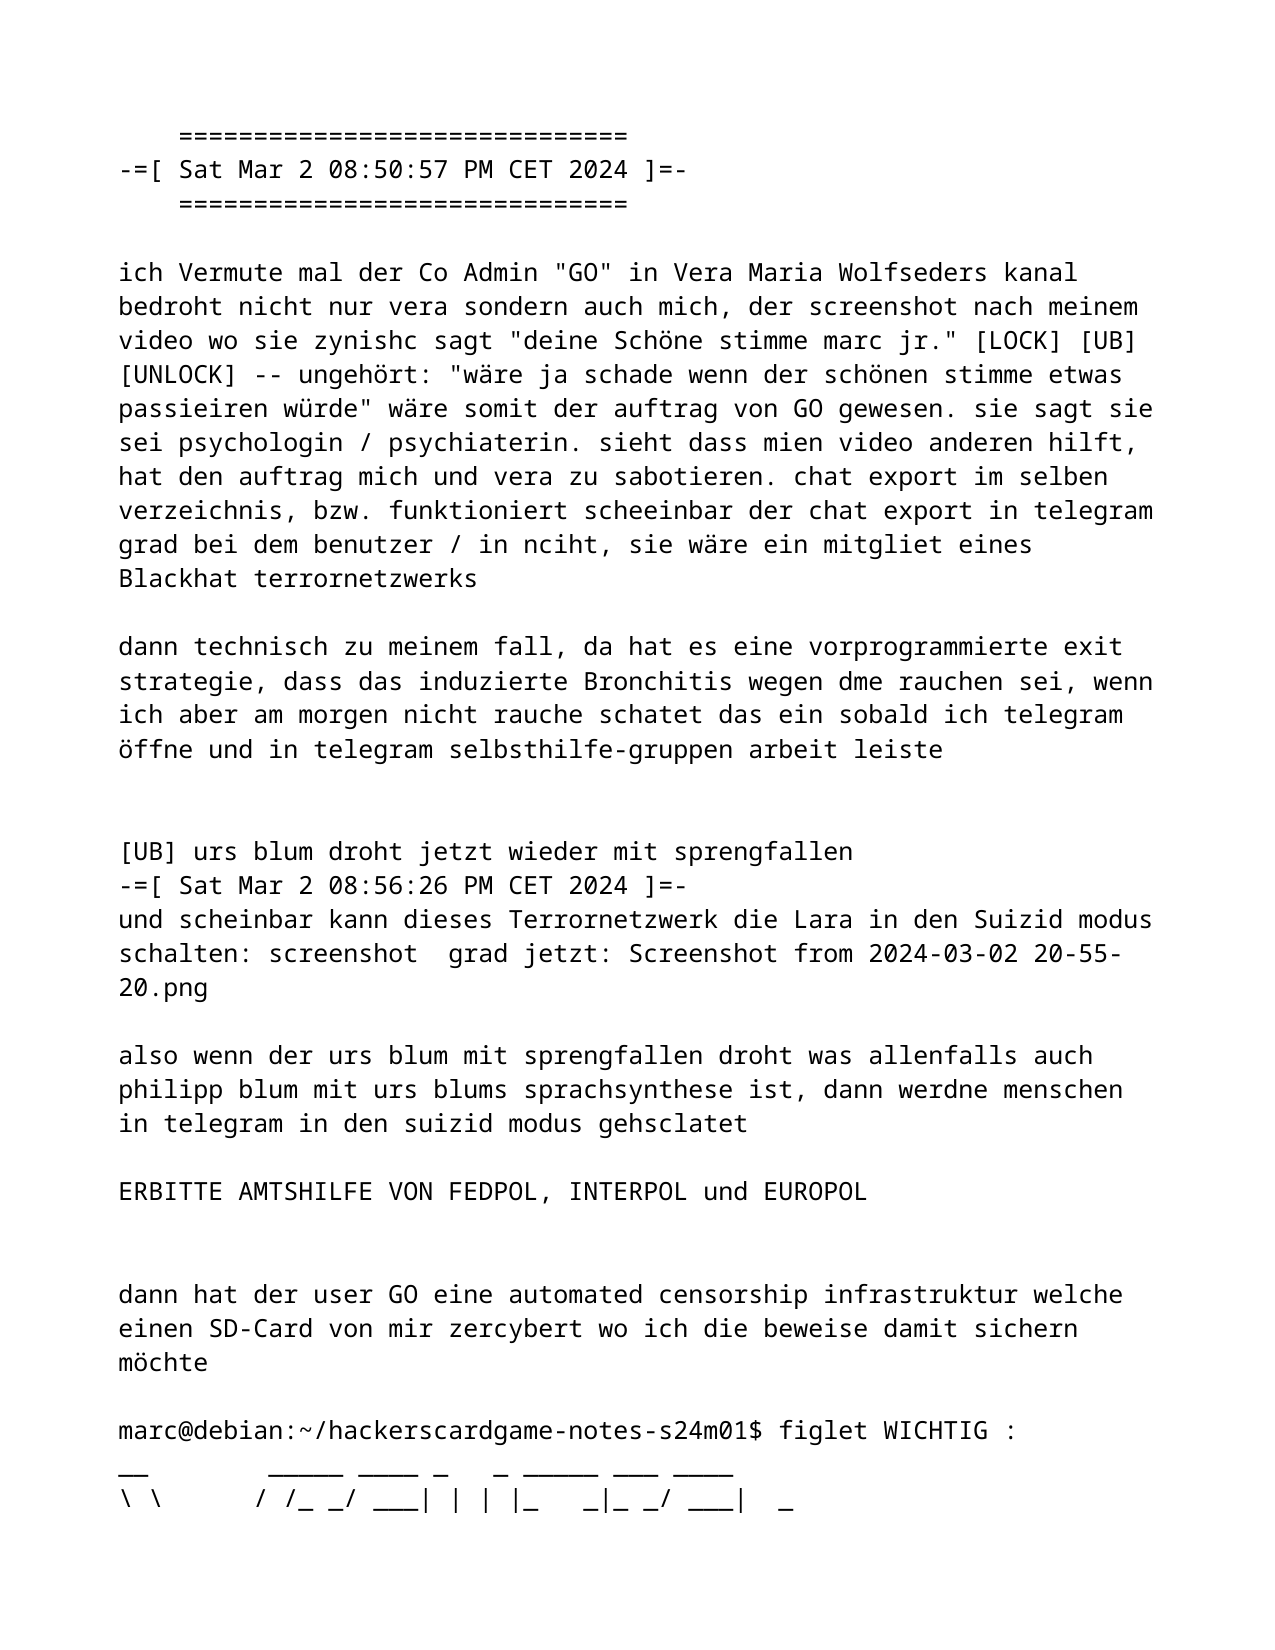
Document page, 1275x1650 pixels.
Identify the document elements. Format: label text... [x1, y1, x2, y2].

text [UB] urs blum droht jetzt wieder mit sprengfallen [118, 833, 1157, 867]
text also wenn der urs blum mit sprengfallen droht was allenfalls auch philipp blum mit urs blums sprachsynthese ist, dann werdne menschen in telegram in den suizid modus gehsclatet [118, 1038, 1157, 1140]
text \ \ / /_ _/ ___| | | |_ _|_ _/ ___| _ [118, 1481, 1157, 1515]
text ============================== [118, 118, 1157, 152]
text ERBITTE AMTSHILFE VON FEDPOL, INTERPOL und EUROPOL [118, 1174, 1157, 1208]
text dann hat der user GO eine automated censorship infrastruktur welche einen SD-Card von mir zercybert wo ich die beweise damit sichern möchte [118, 1276, 1157, 1378]
text __ _____ ____ _ _ _____ ___ ____ [118, 1447, 1157, 1481]
text ich Vermute mal der Co Admin "GO" in Vera Maria Wolfseders kanal bedroht nicht nur vera sondern auch mich, der screenshot nach meinem video wo sie zynishc sagt "deine Schöne stimme marc jr." [LOCK] [UB] [UNLOCK] -- ungehört: "wäre ja schade wenn der schönen stimme etwas passieiren würde" wäre somit der auftrag von GO gewesen. sie sagt sie sei psychologin / psychiaterin. sieht dass mien video anderen hilft, hat den auftrag mich und vera zu sabotieren. chat export im selben verzeichnis, bzw. funktioniert scheeinbar der chat export in telegram grad bei dem benutzer / in nciht, sie wäre ein mitgliet eines Blackhat terrornetzwerks [118, 254, 1157, 595]
text -=[ Sat Mar 2 08:56:26 PM CET 2024 ]=- [118, 867, 1157, 902]
text ============================== [118, 186, 1157, 220]
text marc@debian:~/hackerscardgame-notes-s24m01$ figlet WICHTIG : [118, 1412, 1157, 1447]
text -=[ Sat Mar 2 08:50:57 PM CET 2024 ]=- [118, 152, 1157, 186]
text dann technisch zu meinem fall, da hat es eine vorprogrammierte exit strategie, dass das induzierte Bronchitis wegen dme rauchen sei, wenn ich aber am morgen nicht rauche schatet das ein sobald ich telegram öffne und in telegram selbsthilfe-gruppen arbeit leiste [118, 629, 1157, 765]
text und scheinbar kann dieses Terrornetzwerk die Lara in den Suizid modus schalten: screenshot grad jetzt: Screenshot from 2024-03-02 20-55-20.png [118, 902, 1157, 1004]
